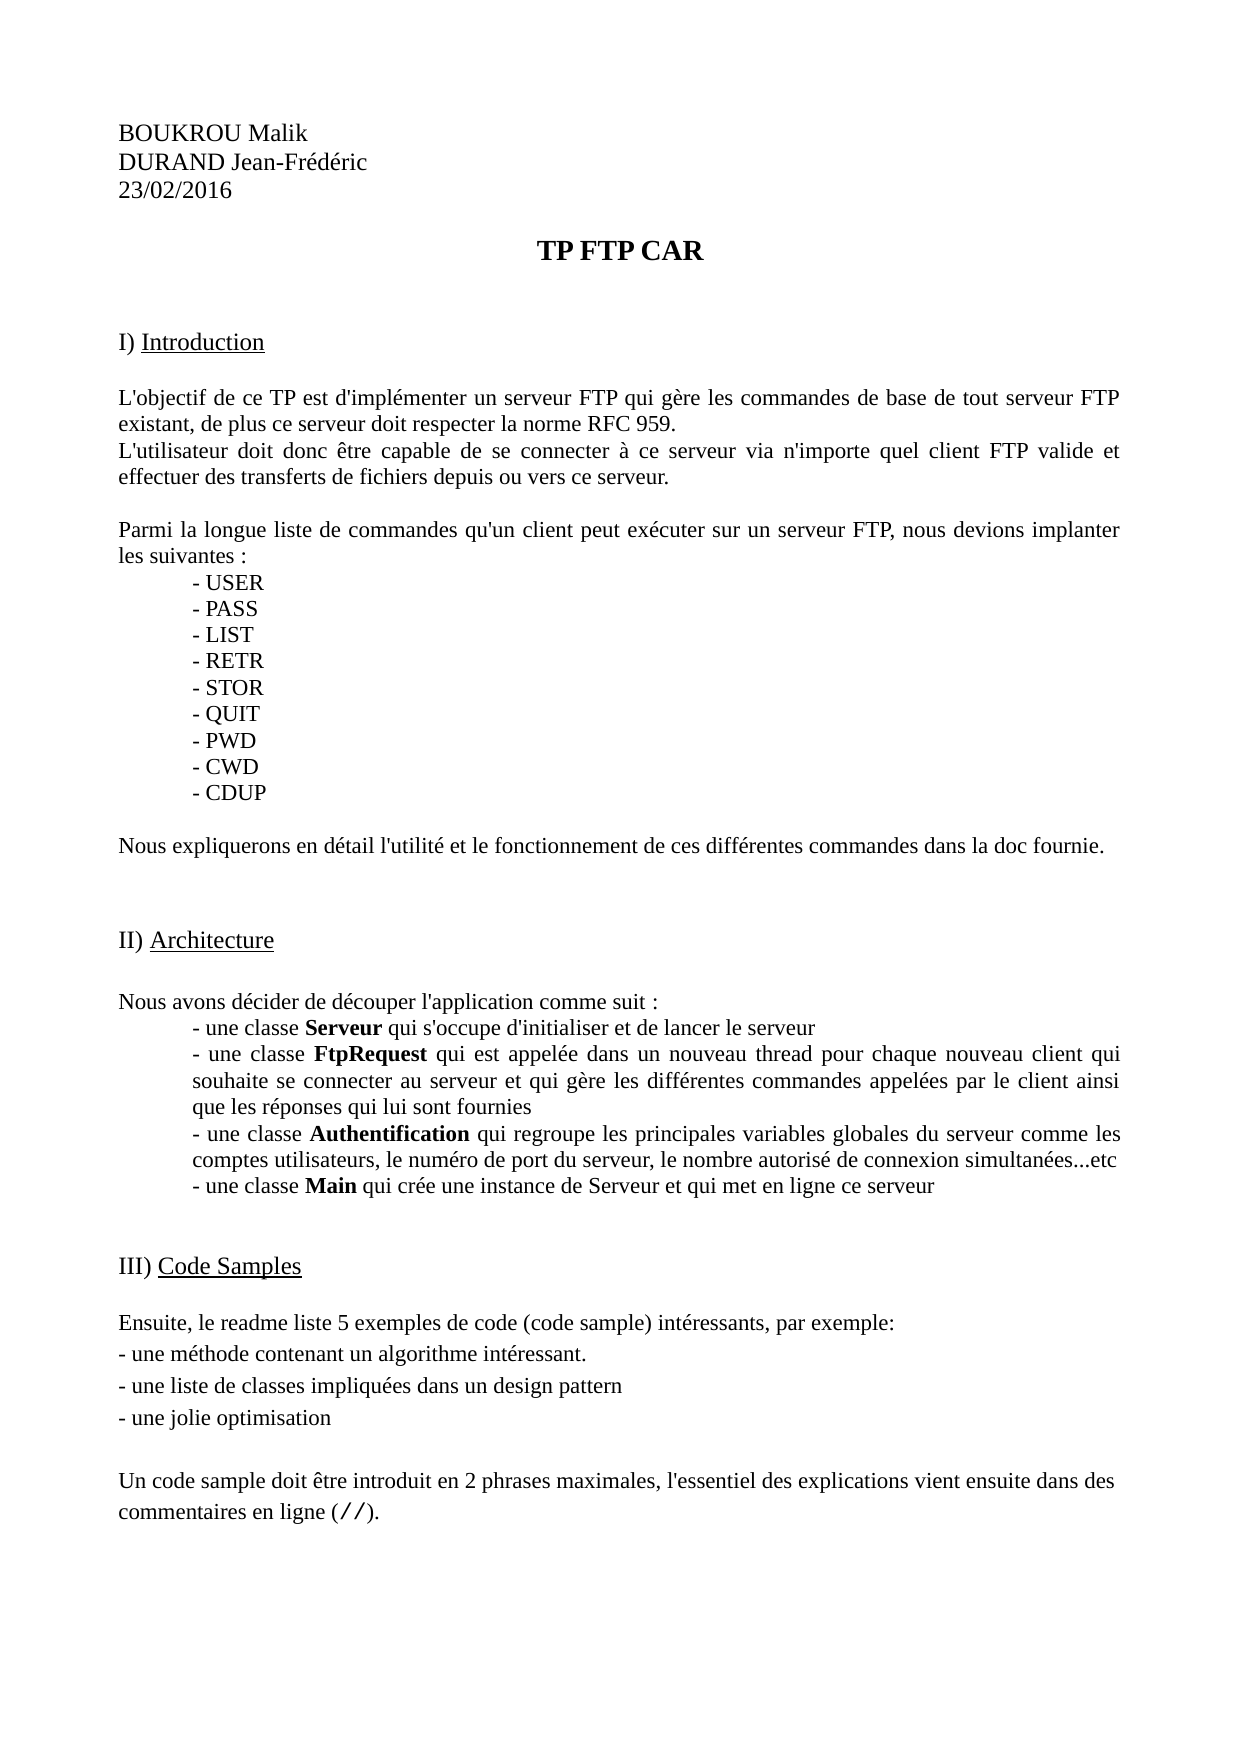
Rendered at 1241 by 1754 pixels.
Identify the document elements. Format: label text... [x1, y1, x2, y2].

text Nous avons décider de découper l'application comme suit : [118, 988, 1122, 1014]
text - une classe Authentification qui regroupe les principales variables globales du serveur comme les comptes utilisateurs, le numéro de port du serveur, le nombre autorisé de connexion simultanées...etc [192, 1119, 1122, 1172]
text 23/02/2016 [118, 176, 1122, 204]
text L'utilisateur doit donc être capable de se connecter à ce serveur via n'importe quel client FTP valide et effectuer des transferts de fichiers depuis ou vers ce serveur. [118, 437, 1122, 489]
text - CWD [192, 753, 1122, 779]
text - PWD [192, 727, 1122, 753]
text DURAND Jean-Frédéric [118, 147, 1122, 176]
text BOUKROU Malik [118, 118, 1122, 147]
text - QUIT [192, 700, 1122, 727]
text II) Architecture [118, 926, 1122, 954]
text Nous expliquerons en détail l'utilité et le fonctionnement de ces différentes commandes dans la doc fournie. [118, 832, 1122, 858]
text - une classe Main qui crée une instance de Serveur et qui met en ligne ce serveur [192, 1172, 1122, 1199]
text - LIST [192, 621, 1122, 648]
text - STOR [192, 674, 1122, 700]
text Parmi la longue liste de commandes qu'un client peut exécuter sur un serveur FTP, nous devions implanter les suivantes : [118, 516, 1122, 568]
text I) Introduction [118, 327, 1122, 355]
text III) Code Samples [118, 1251, 1122, 1280]
text Ensuite, le readme liste 5 exemples de code (code sample) intéressants, par exemple: - une méthode contenant un algorithme intéressant. - une liste de classes impliquées dans un design pattern - une jolie optimisation Un code sample doit être introduit en 2 phrases maximales, l'essentiel des explications vient ensuite dans des commentaires en ligne (//). [118, 1309, 1122, 1526]
text - PASS [192, 595, 1122, 621]
text TP FTP CAR [118, 233, 1122, 267]
text - CDUP [192, 779, 1122, 806]
text - RETR [192, 648, 1122, 674]
text - une classe Serveur qui s'occupe d'initialiser et de lancer le serveur [192, 1014, 1122, 1041]
text - une classe FtpRequest qui est appelée dans un nouveau thread pour chaque nouveau client qui souhaite se connecter au serveur et qui gère les différentes commandes appelées par le client ainsi que les réponses qui lui sont fournies [192, 1041, 1122, 1119]
text L'objectif de ce TP est d'implémenter un serveur FTP qui gère les commandes de base de tout serveur FTP existant, de plus ce serveur doit respecter la norme RFC 959. [118, 384, 1122, 437]
text - USER [192, 568, 1122, 595]
